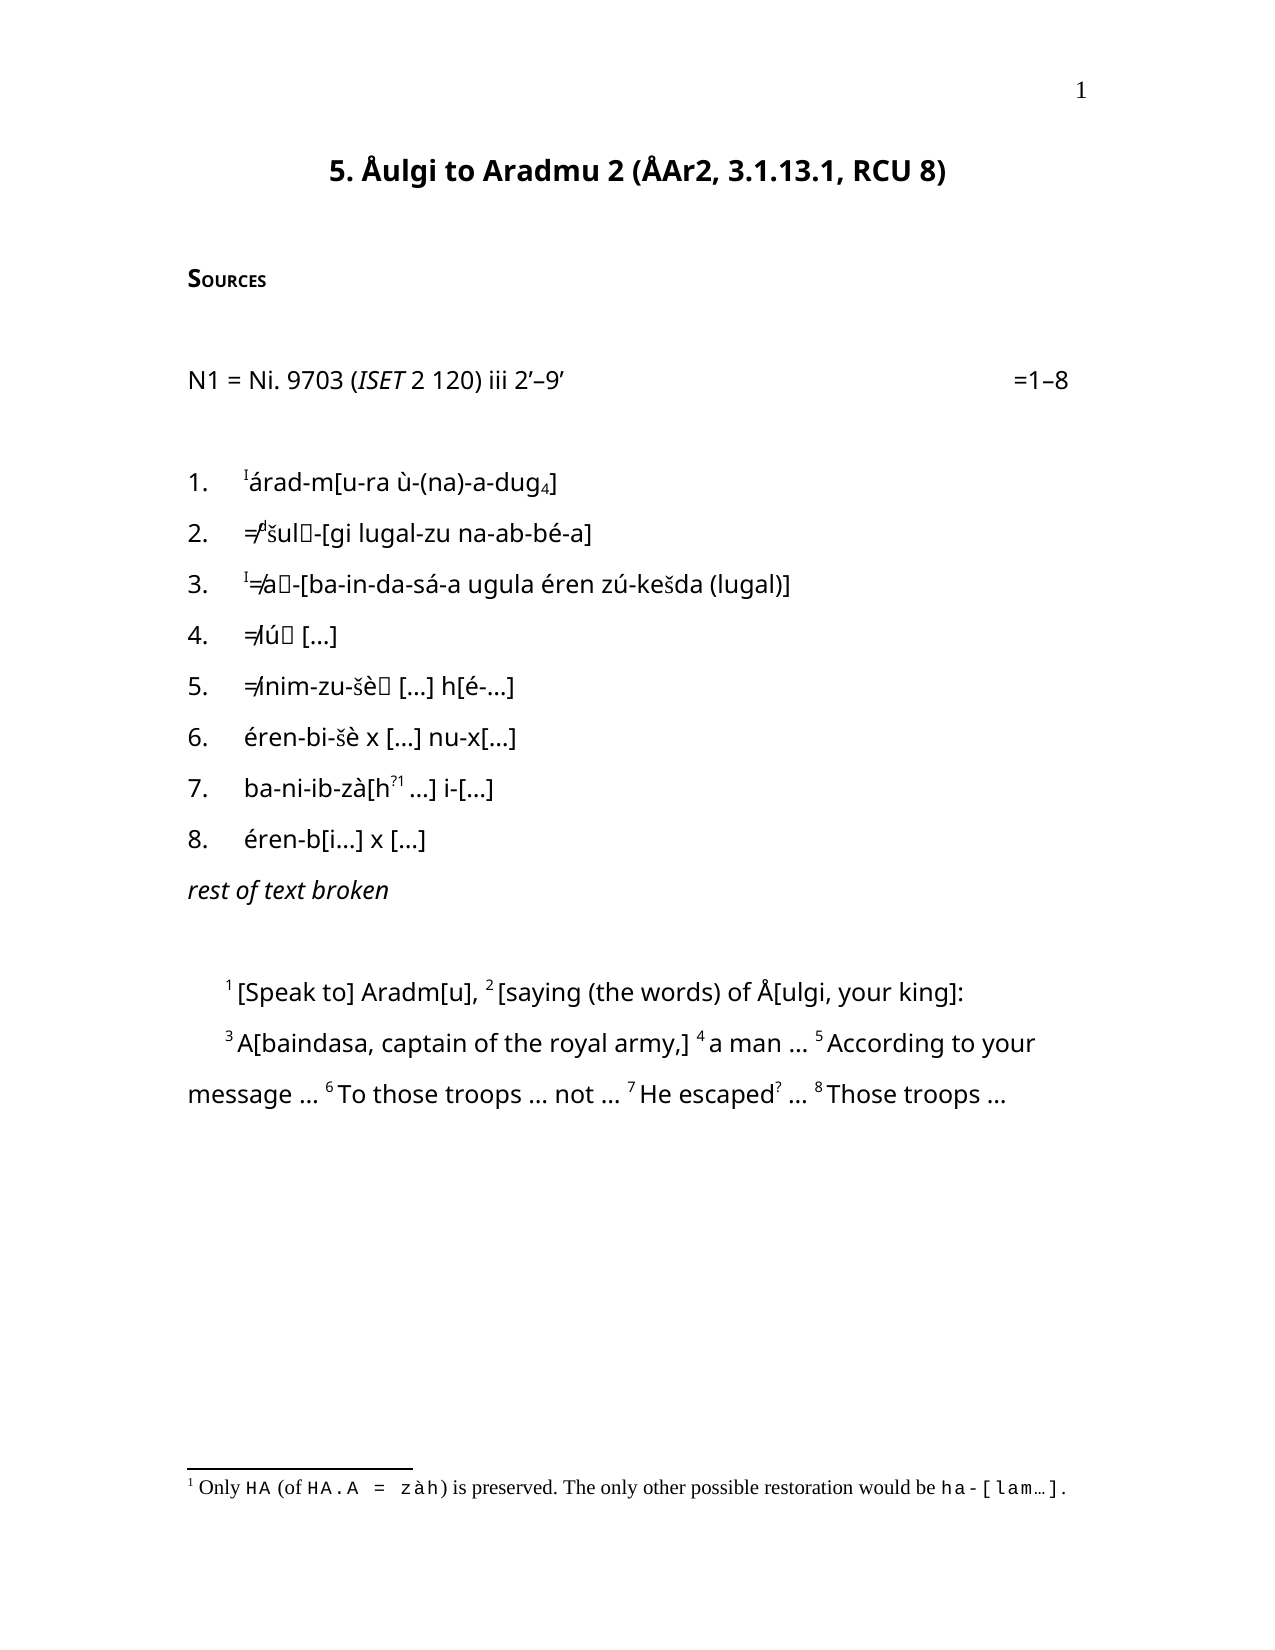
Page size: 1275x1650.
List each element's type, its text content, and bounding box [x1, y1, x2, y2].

text 3. I≠a-[ba-in-da-sá-a ugula éren zú-kešda (lugal)] [187, 567, 1087, 601]
text Only HA (of HA.A = zàh) is preserved. The only other possible restoration would be ha-[lam…]. [187, 1475, 1087, 1500]
text 5. ≠inim-zu-šè […] h[é-…] [187, 669, 1087, 703]
text 8. éren-b[i…] x […] [187, 822, 1087, 856]
text 4. ≠lú […] [187, 618, 1087, 652]
text 5. Åulgi to Aradmu 2 (ÅAr2, 3.1.13.1, RCU 8) [187, 150, 1087, 190]
text 2. ≠dšul-[gi lugal-zu na-ab-bé-a] [187, 516, 1087, 550]
text rest of text broken [187, 873, 1087, 907]
text 1 [Speak to] Aradm[u], 2 [saying (the words) of Å[ulgi, your king]: [187, 975, 1087, 1009]
text 3 A[baindasa, captain of the royal army,] 4 a man … 5 According to your message … 6 To those troops … not … 7 He escaped? … 8 Those troops … [187, 1026, 1087, 1111]
text 6. éren-bi-šè x […] nu-x[…] [187, 720, 1087, 754]
text 7. ba-ni-ib-zà[h? …] i-[…] [187, 771, 1087, 805]
text N1 = Ni. 9703 (ISET 2 120) iii 2’–9’ =1–8 [187, 363, 1087, 397]
text Sources [187, 261, 1087, 294]
text 1. Iárad-m[u-ra ù-(na)-a-dug4] [187, 465, 1087, 499]
